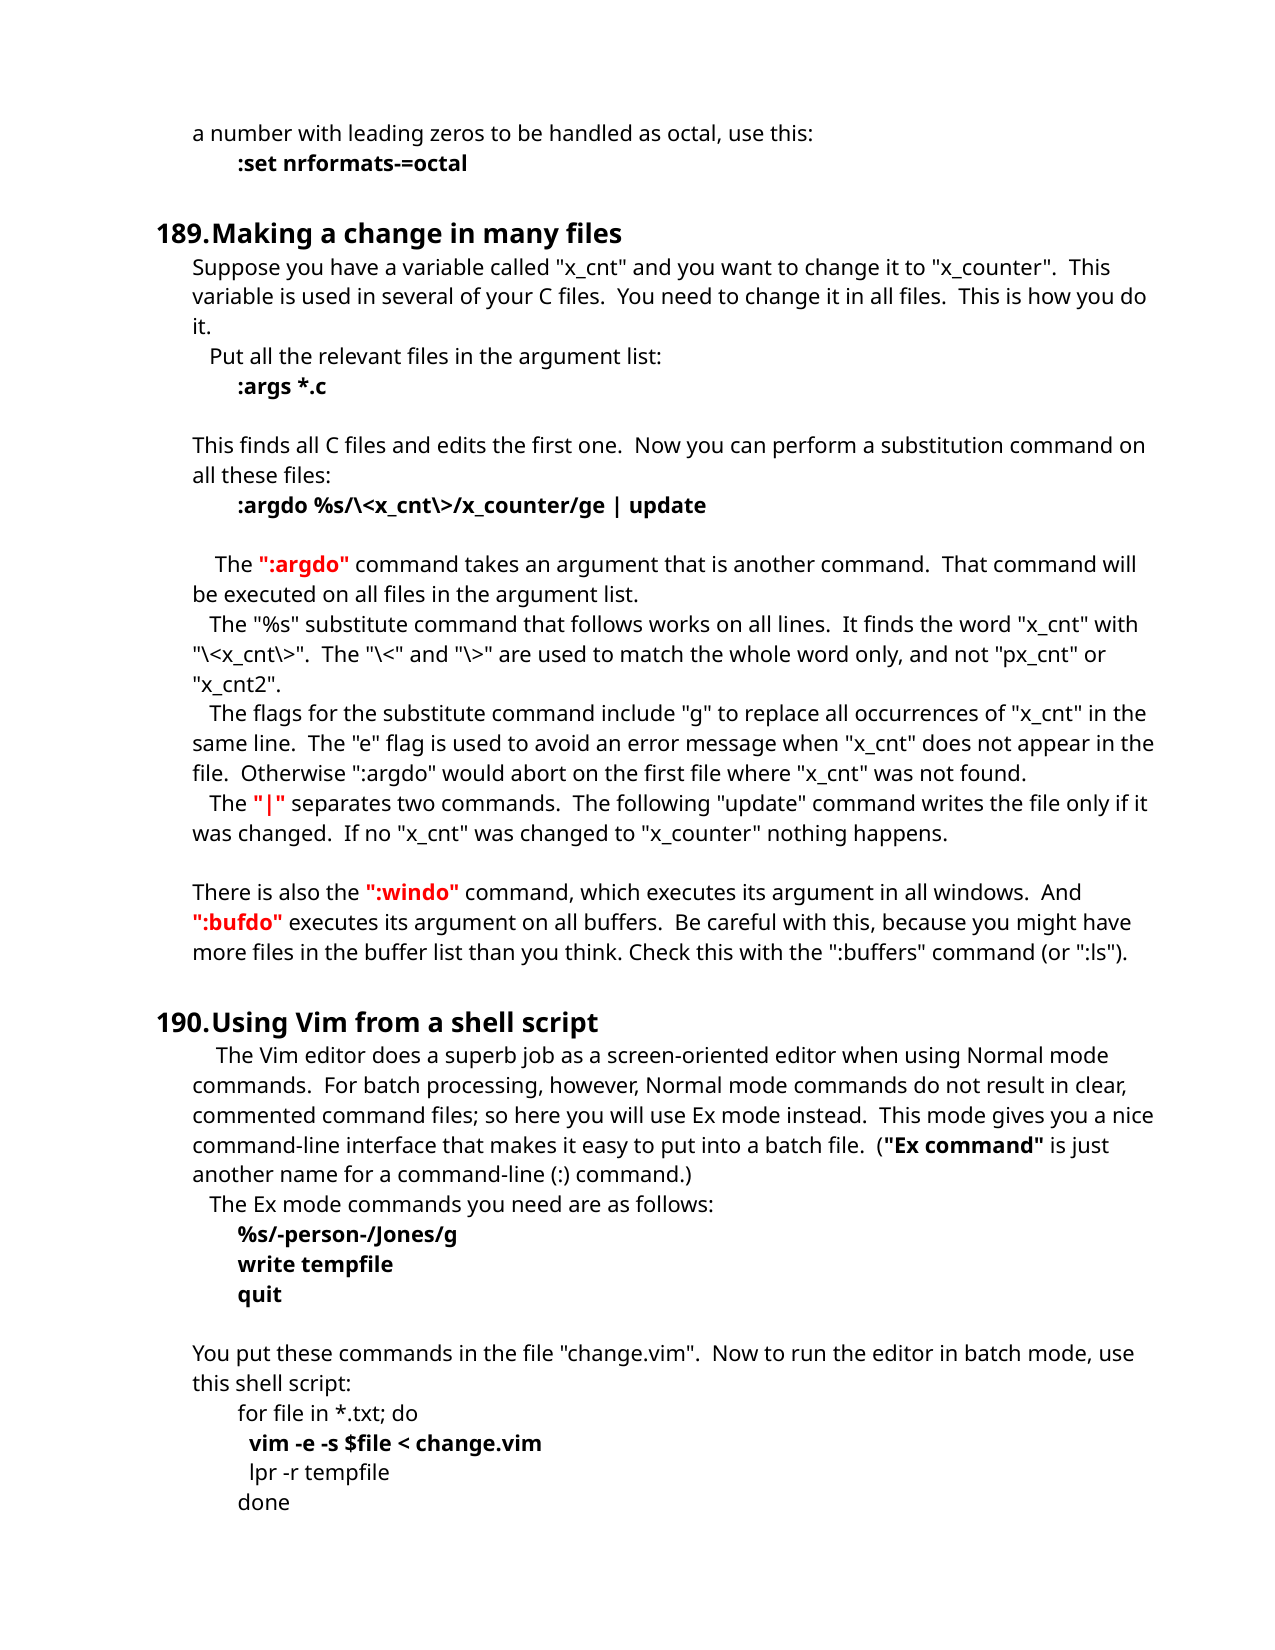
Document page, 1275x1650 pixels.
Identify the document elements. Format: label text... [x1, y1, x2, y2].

list vim -e -s $file < change.vim [154, 1427, 1157, 1457]
list Making a change in many files [156, 214, 1157, 251]
list a number with leading zeros to be handled as octal, use this: [154, 118, 1157, 148]
list This finds all C files and edits the first one. Now you can perform a substitution command on all these files: [154, 430, 1157, 490]
list The flags for the substitute command include "g" to replace all occurrences of "x_cnt" in the same line. The "e" flag is used to avoid an error message when "x_cnt" does not appear in the file. Otherwise ":argdo" would abort on the first file where "x_cnt" was not found. [154, 698, 1157, 788]
list quit [154, 1278, 1157, 1308]
list for file in *.txt; do [154, 1398, 1157, 1427]
list :argdo %s/\<x_cnt\>/x_counter/ge | update [154, 490, 1157, 519]
list done [154, 1487, 1157, 1517]
list The "%s" substitute command that follows works on all lines. It finds the word "x_cnt" with "\<x_cnt\>". The "\<" and "\>" are used to match the whole word only, and not "px_cnt" or "x_cnt2". [154, 609, 1157, 698]
list Using Vim from a shell script [156, 1003, 1157, 1040]
list The Vim editor does a superb job as a screen-oriented editor when using Normal mode commands. For batch processing, however, Normal mode commands do not result in clear, commented command files; so here you will use Ex mode instead. This mode gives you a nice command-line interface that makes it easy to put into a batch file. ("Ex command" is just another name for a command-line (:) command.) [192, 1040, 1157, 1189]
list The "|" separates two commands. The following "update" command writes the file only if it was changed. If no "x_cnt" was changed to "x_counter" nothing happens. [154, 788, 1157, 847]
list The ":argdo" command takes an argument that is another command. That command will be executed on all files in the argument list. [154, 549, 1157, 609]
list You put these commands in the file "change.vim". Now to run the editor in batch mode, use this shell script: [154, 1338, 1157, 1398]
list Put all the relevant files in the argument list: [154, 341, 1157, 371]
list There is also the ":windo" command, which executes its argument in all windows. And ":bufdo" executes its argument on all buffers. Be careful with this, because you might have more files in the buffer list than you think. Check this with the ":buffers" command (or ":ls"). [154, 877, 1157, 966]
list The Ex mode commands you need are as follows: [154, 1189, 1157, 1219]
list :set nrformats-=octal [154, 148, 1157, 178]
list :args *.c [154, 371, 1157, 400]
list write tempfile [154, 1249, 1157, 1278]
list lpr -r tempfile [154, 1457, 1157, 1487]
list %s/-person-/Jones/g [154, 1219, 1157, 1249]
list Suppose you have a variable called "x_cnt" and you want to change it to "x_counter". This variable is used in several of your C files. You need to change it in all files. This is how you do it. [154, 251, 1157, 341]
